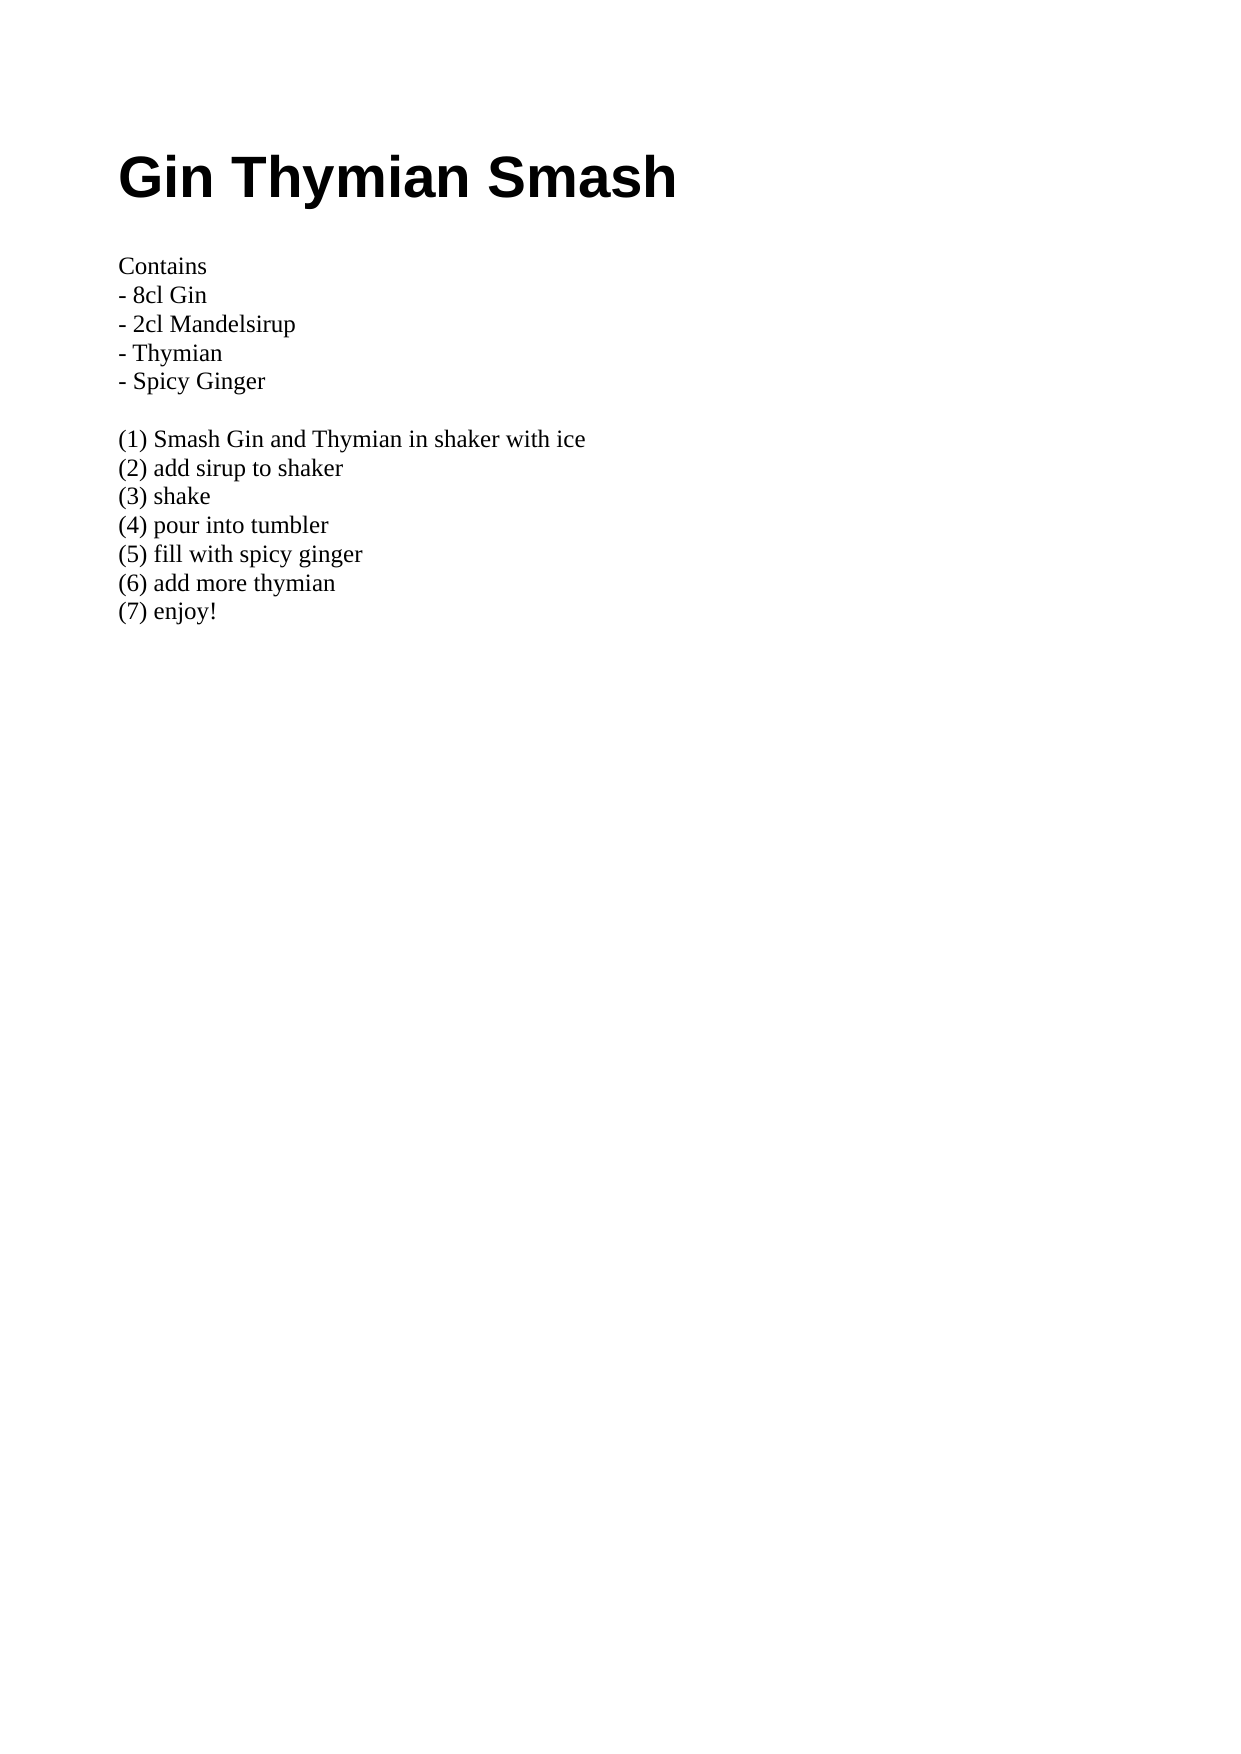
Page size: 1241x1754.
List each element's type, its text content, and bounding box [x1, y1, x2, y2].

text - Spicy Ginger [118, 366, 1122, 395]
text Contains [118, 251, 1122, 280]
text (7) enjoy! [118, 596, 1122, 625]
text (4) pour into tumbler [118, 510, 1122, 539]
text (5) fill with spicy ginger [118, 539, 1122, 568]
text (3) shake [118, 481, 1122, 510]
text - 2cl Mandelsirup [118, 309, 1122, 338]
text (1) Smash Gin and Thymian in shaker with ice [118, 424, 1122, 453]
text (2) add sirup to shaker [118, 453, 1122, 481]
title Gin Thymian Smash [118, 143, 1122, 210]
text - 8cl Gin [118, 280, 1122, 309]
text - Thymian [118, 338, 1122, 366]
text (6) add more thymian [118, 568, 1122, 596]
